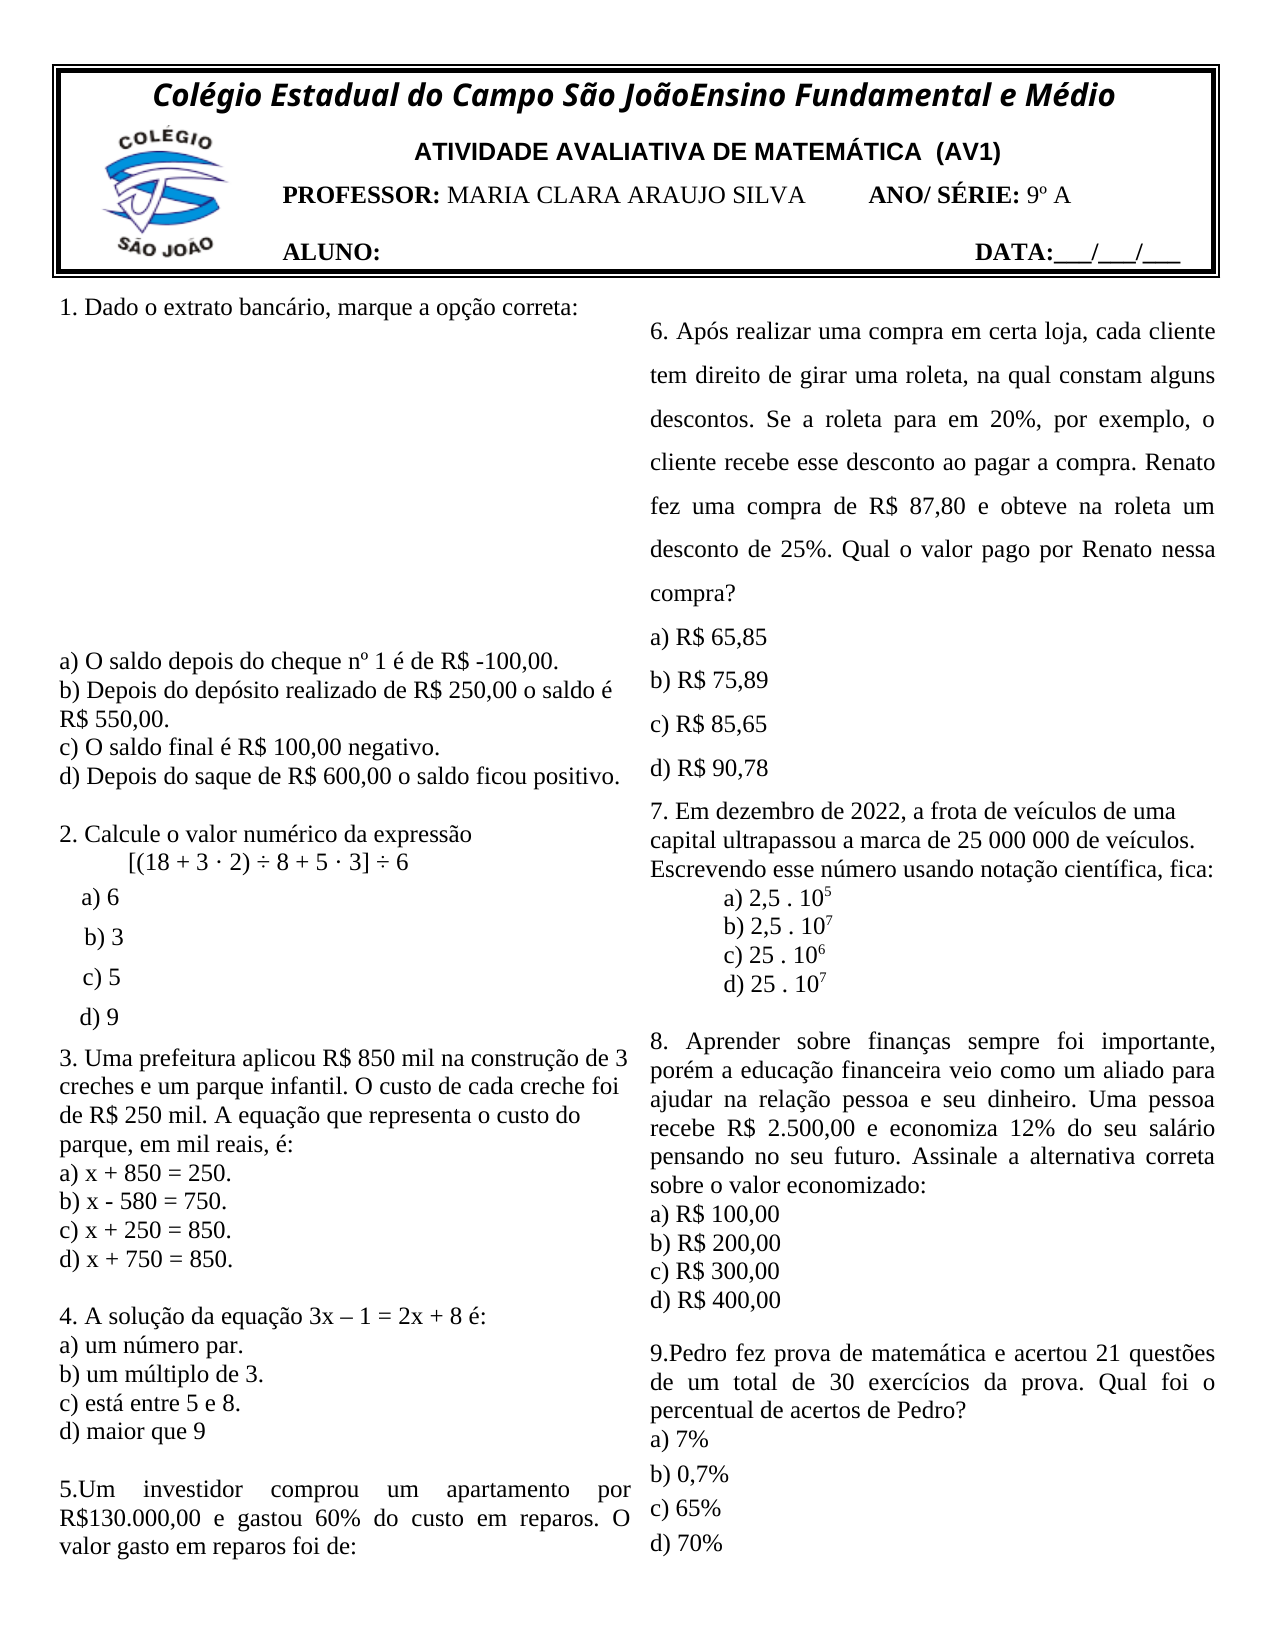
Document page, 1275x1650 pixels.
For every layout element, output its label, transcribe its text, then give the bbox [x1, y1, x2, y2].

text b) x - 580 = 750. [59, 1186, 631, 1215]
text a) R$ 65,85 [650, 622, 1216, 651]
text 7. Em dezembro de 2022, a frota de veículos de uma capital ultrapassou a marca de 25 000 000 de veículos. Escrevendo esse número usando notação científica, fica: [650, 796, 1216, 883]
text b) R$ 200,00 [650, 1228, 1216, 1256]
text c) 5 [59, 962, 631, 991]
list b) 2,5 . 107 [694, 911, 1216, 940]
text 3. Uma prefeitura aplicou R$ 850 mil na construção de 3 creches e um parque infantil. O custo de cada creche foi de R$ 250 mil. A equação que representa o custo do parque, em mil reais, é: [59, 1043, 631, 1158]
text a) O saldo depois do cheque nº 1 é de R$ -100,00. [59, 646, 631, 675]
text b) 3 [59, 922, 631, 951]
text 5.Um investidor comprou um apartamento por R$130.000,00 e gastou 60% do custo em reparos. O valor gasto em reparos foi de: [59, 1474, 631, 1560]
text d) maior que 9 [59, 1416, 631, 1445]
text d) 70% [650, 1528, 1216, 1556]
text d) Depois do saque de R$ 600,00 o saldo ficou positivo. [59, 761, 631, 790]
list a) 2,5 . 105 [694, 883, 1216, 911]
text d) x + 750 = 850. [59, 1244, 631, 1273]
text a) 7% [650, 1424, 1216, 1453]
text 9.Pedro fez prova de matemática e acertou 21 questões de um total de 30 exercícios da prova. Qual foi o percentual de acertos de Pedro? [650, 1338, 1216, 1424]
text 6. Após realizar uma compra em certa loja, cada cliente tem direito de girar uma roleta, na qual constam alguns descontos. Se a roleta para em 20%, por exemplo, o cliente recebe esse desconto ao pagar a compra. Renato fez uma compra de R$ 87,80 e obteve na roleta um desconto de 25%. Qual o valor pago por Renato nessa compra? [650, 316, 1216, 607]
list d) 25 . 107 [694, 969, 1216, 998]
text a) R$ 100,00 [650, 1199, 1216, 1228]
text c) 65% [650, 1493, 1216, 1522]
text Colégio Estadual do Campo São JoãoEnsino Fundamental e Médio [61, 73, 1211, 116]
text 1. Dado o extrato bancário, marque a opção correta: [59, 292, 631, 320]
text 2. Calcule o valor numérico da expressão [59, 819, 631, 847]
text c) x + 250 = 850. [59, 1215, 631, 1244]
text 4. A solução da equação 3x – 1 = 2x + 8 é: [59, 1301, 631, 1330]
text ALUNO: DATA:___/___/___ [282, 237, 1211, 266]
text d) 9 [59, 1002, 631, 1031]
text a) um número par. [59, 1330, 631, 1359]
text b) Depois do depósito realizado de R$ 250,00 o saldo é R$ 550,00. [59, 675, 631, 732]
subtitle ATIVIDADE AVALIATIVA DE MATEMÁTICA (AV1) [61, 124, 1211, 262]
text c) R$ 85,65 [650, 709, 1216, 738]
text d) R$ 90,78 [650, 753, 1216, 782]
text b) 0,7% [650, 1459, 1216, 1487]
text b) um múltiplo de 3. [59, 1359, 631, 1388]
text a) 6 [59, 882, 631, 911]
text c) O saldo final é R$ 100,00 negativo. [59, 732, 631, 761]
text a) x + 850 = 250. [59, 1158, 631, 1186]
text PROFESSOR: MARIA CLARA ARAUJO SILVA ANO/ SÉRIE: 9º A [282, 180, 1211, 209]
text d) R$ 400,00 [650, 1285, 1216, 1314]
text c) R$ 300,00 [650, 1256, 1216, 1285]
text b) R$ 75,89 [650, 666, 1216, 694]
list c) 25 . 106 [694, 940, 1216, 969]
text c) está entre 5 e 8. [59, 1388, 631, 1416]
text 8. Aprender sobre finanças sempre foi importante, porém a educação financeira veio como um aliado para ajudar na relação pessoa e seu dinheiro. Uma pessoa recebe R$ 2.500,00 e economiza 12% do seu salário pensando no seu futuro. Assinale a alternativa correta sobre o valor economizado: [650, 1026, 1216, 1199]
text [(18 + 3 · 2) ÷ 8 + 5 · 3] ÷ 6 [59, 847, 631, 876]
